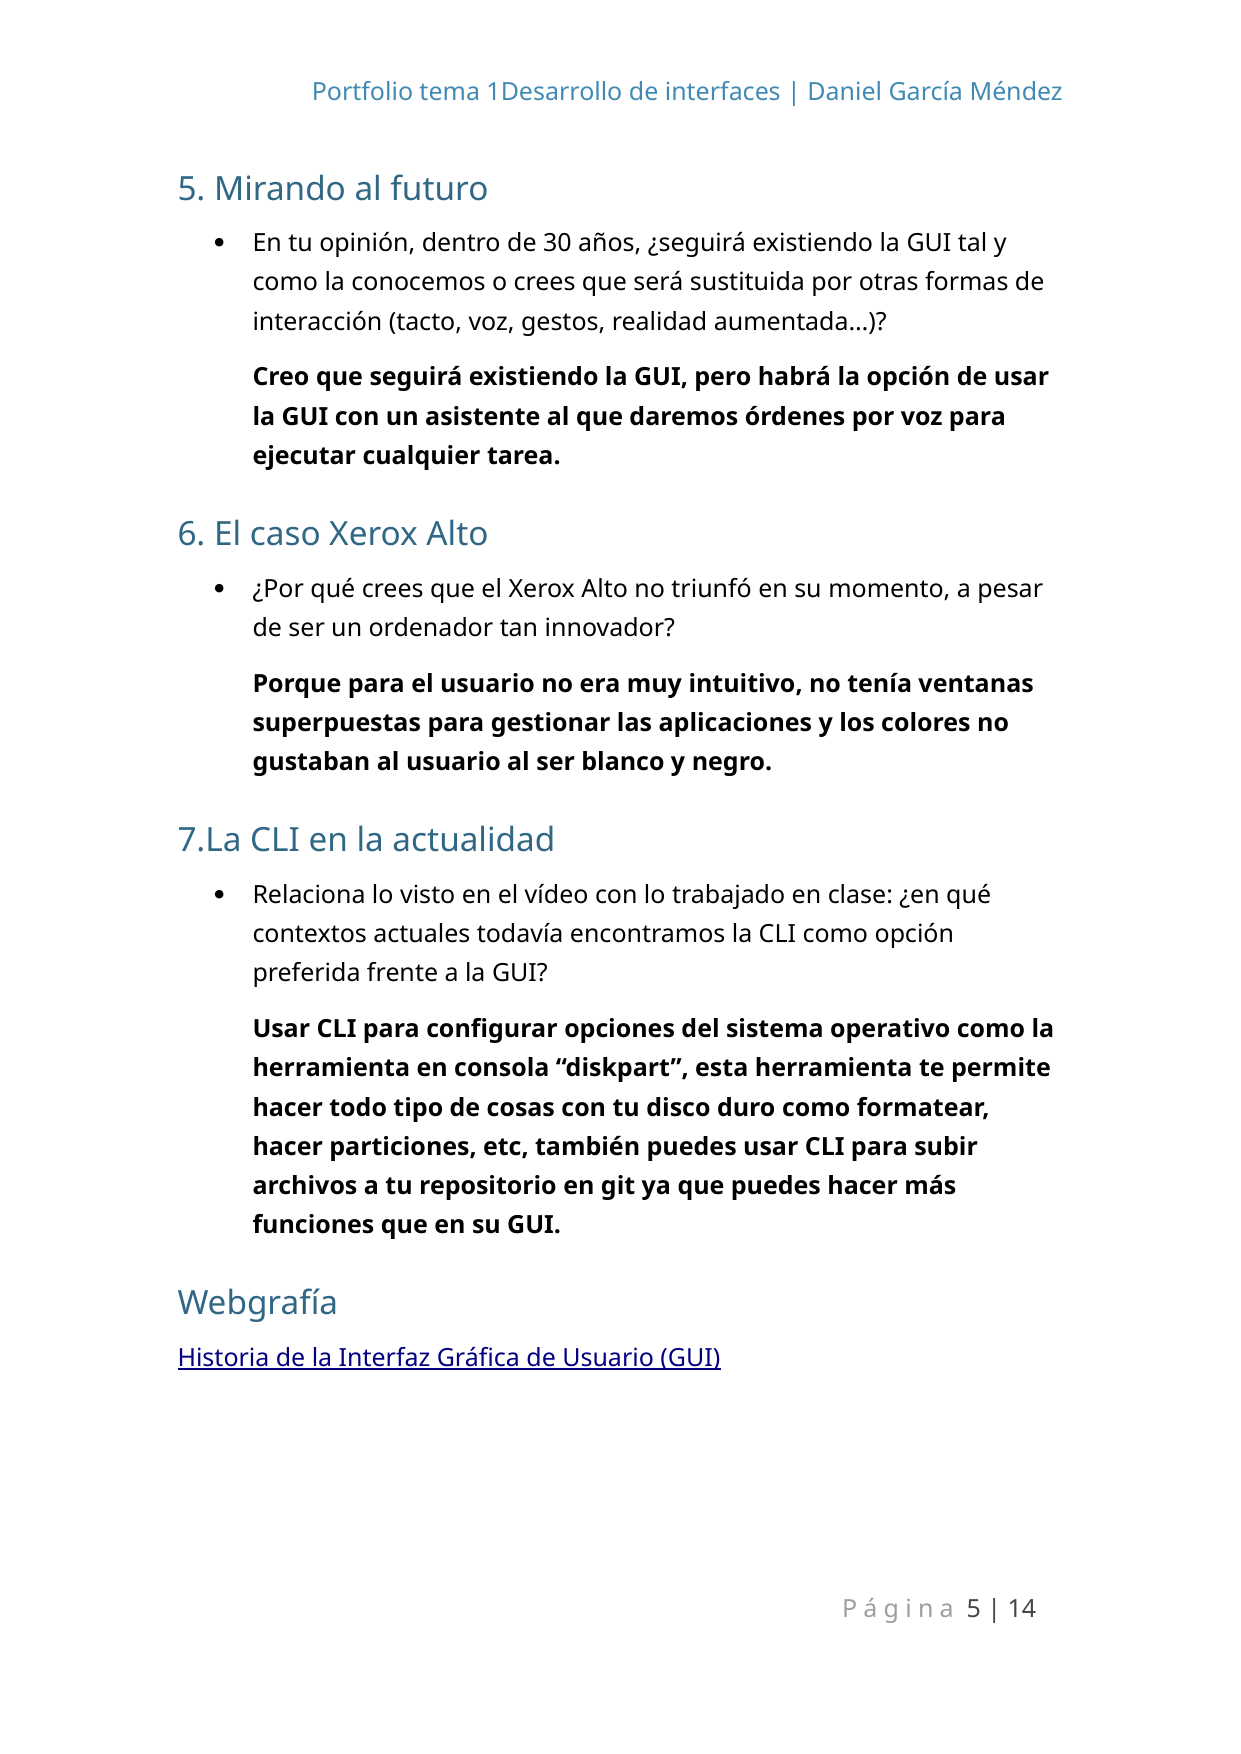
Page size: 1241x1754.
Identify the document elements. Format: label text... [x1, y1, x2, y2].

text Historia de la Interfaz Gráfica de Usuario (GUI) [177, 1340, 1063, 1374]
subtitle 5. Mirando al futuro [177, 164, 1063, 210]
list Creo que seguirá existiendo la GUI, pero habrá la opción de usar la GUI con un asistente al que daremos órdenes por voz para ejecutar cualquier tarea. [252, 359, 1063, 471]
list Relaciona lo visto en el vídeo con lo trabajado en clase: ¿en qué contextos actuales todavía encontramos la CLI como opción preferida frente a la GUI? [215, 877, 1063, 989]
subtitle 7.La CLI en la actualidad [177, 816, 1063, 862]
list ¿Por qué crees que el Xerox Alto no triunfó en su momento, a pesar de ser un ordenador tan innovador? [215, 570, 1063, 643]
list Porque para el usuario no era muy intuitivo, no tenía ventanas superpuestas para gestionar las aplicaciones y los colores no gustaban al usuario al ser blanco y negro. [252, 665, 1063, 778]
list En tu opinión, dentro de 30 años, ¿seguirá existiendo la GUI tal y como la conocemos o crees que será sustituida por otras formas de interacción (tacto, voz, gestos, realidad aumentada…)? [215, 225, 1063, 337]
subtitle 6. El caso Xerox Alto [177, 510, 1063, 555]
subtitle Webgrafía [177, 1279, 1063, 1324]
list Usar CLI para configurar opciones del sistema operativo como la herramienta en consola “diskpart”, esta herramienta te permite hacer todo tipo de cosas con tu disco duro como formatear, hacer particiones, etc, también puedes usar CLI para subir archivos a tu repositorio en git ya que puedes hacer más funciones que en su GUI. [252, 1011, 1063, 1241]
